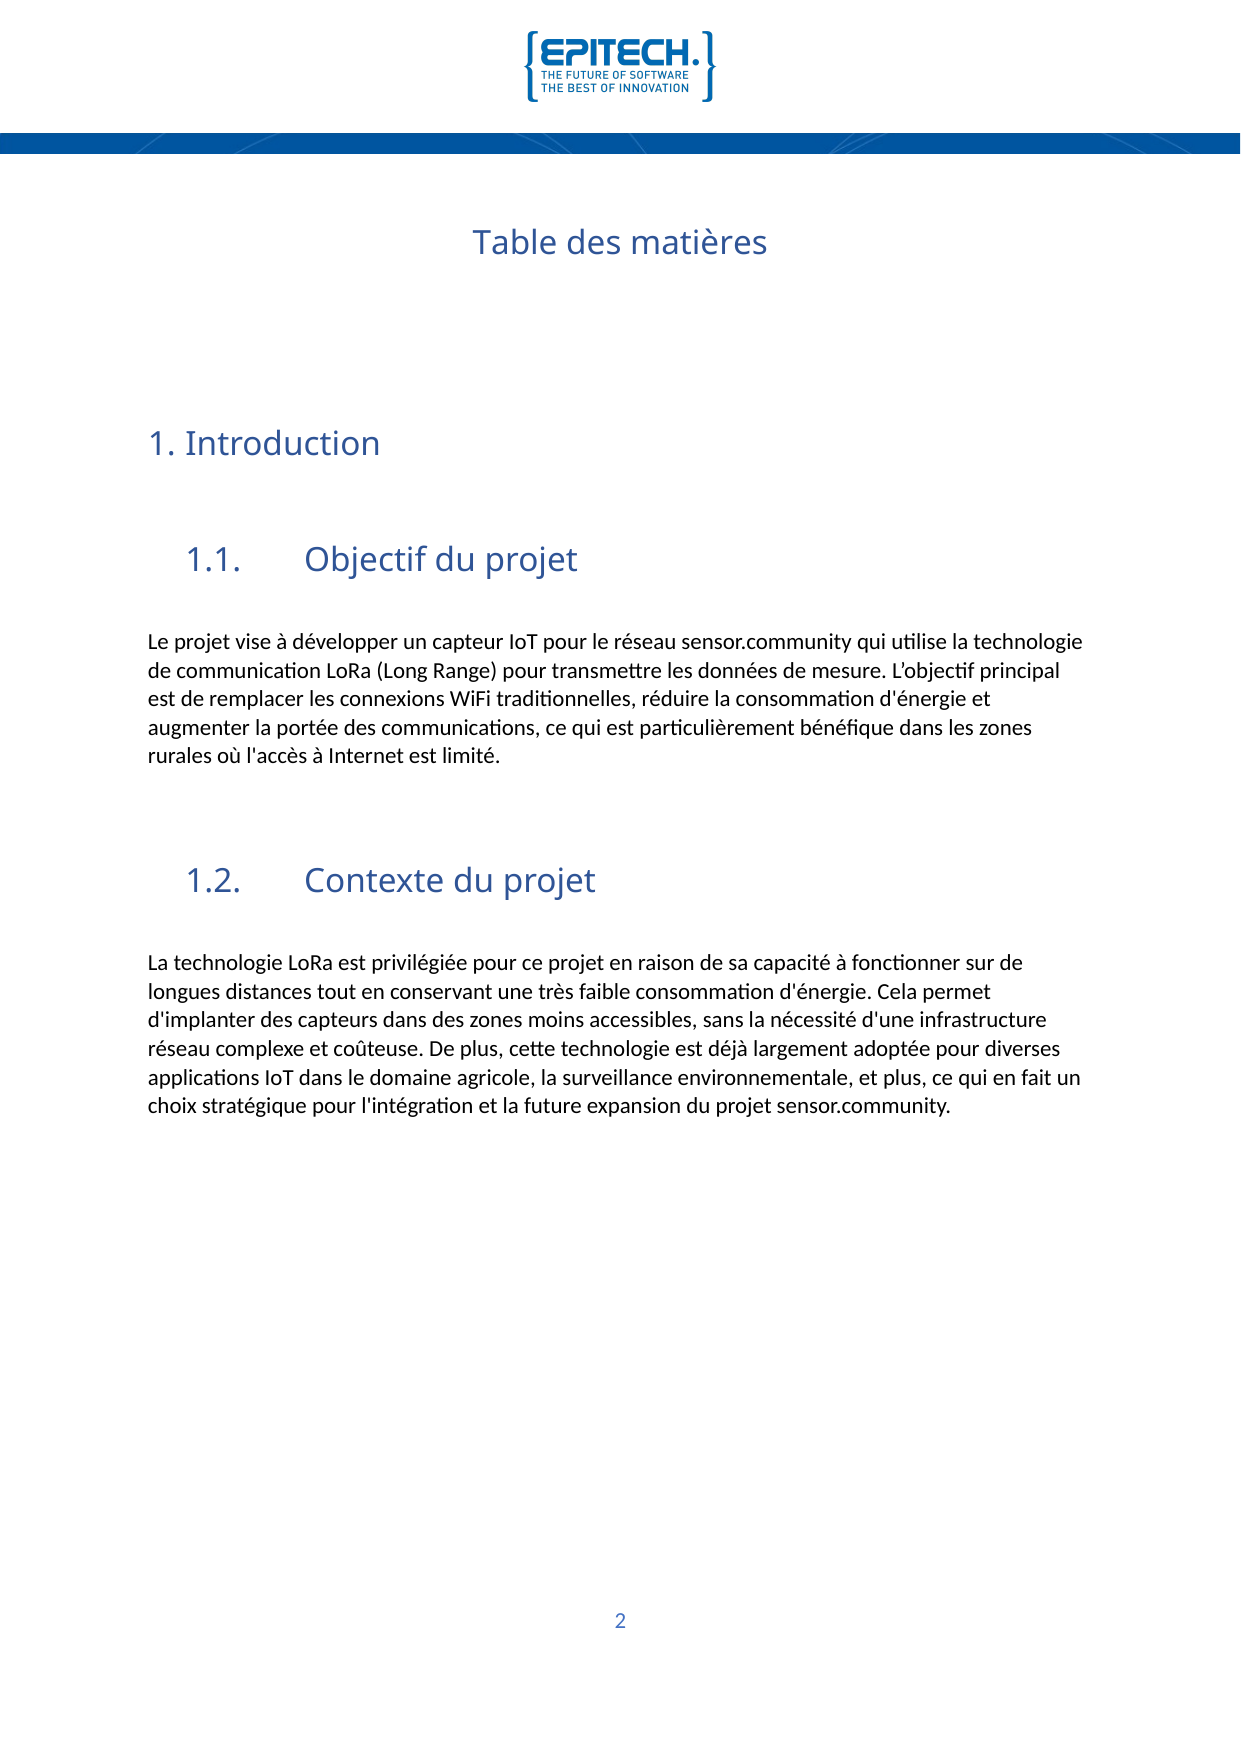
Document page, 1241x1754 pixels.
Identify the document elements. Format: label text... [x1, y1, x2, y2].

list Contexte du projet [185, 857, 1092, 902]
text Le projet vise à développer un capteur IoT pour le réseau sensor.community qui utilise la technologie de communication LoRa (Long Range) pour transmettre les données de mesure. L’objectif principal est de remplacer les connexions WiFi traditionnelles, réduire la consommation d'énergie et augmenter la portée des communications, ce qui est particulièrement bénéfique dans les zones rurales où l'accès à Internet est limité. [148, 627, 1092, 770]
list Introduction [148, 419, 1092, 465]
list Objectif du projet [185, 536, 1092, 581]
subtitle Table des matières [148, 219, 1092, 264]
text La technologie LoRa est privilégiée pour ce projet en raison de sa capacité à fonctionner sur de longues distances tout en conservant une très faible consommation d'énergie. Cela permet d'implanter des capteurs dans des zones moins accessibles, sans la nécessité d'une infrastructure réseau complexe et coûteuse. De plus, cette technologie est déjà largement adoptée pour diverses applications IoT dans le domaine agricole, la surveillance environnementale, et plus, ce qui en fait un choix stratégique pour l'intégration et la future expansion du projet sensor.community. [148, 948, 1092, 1119]
